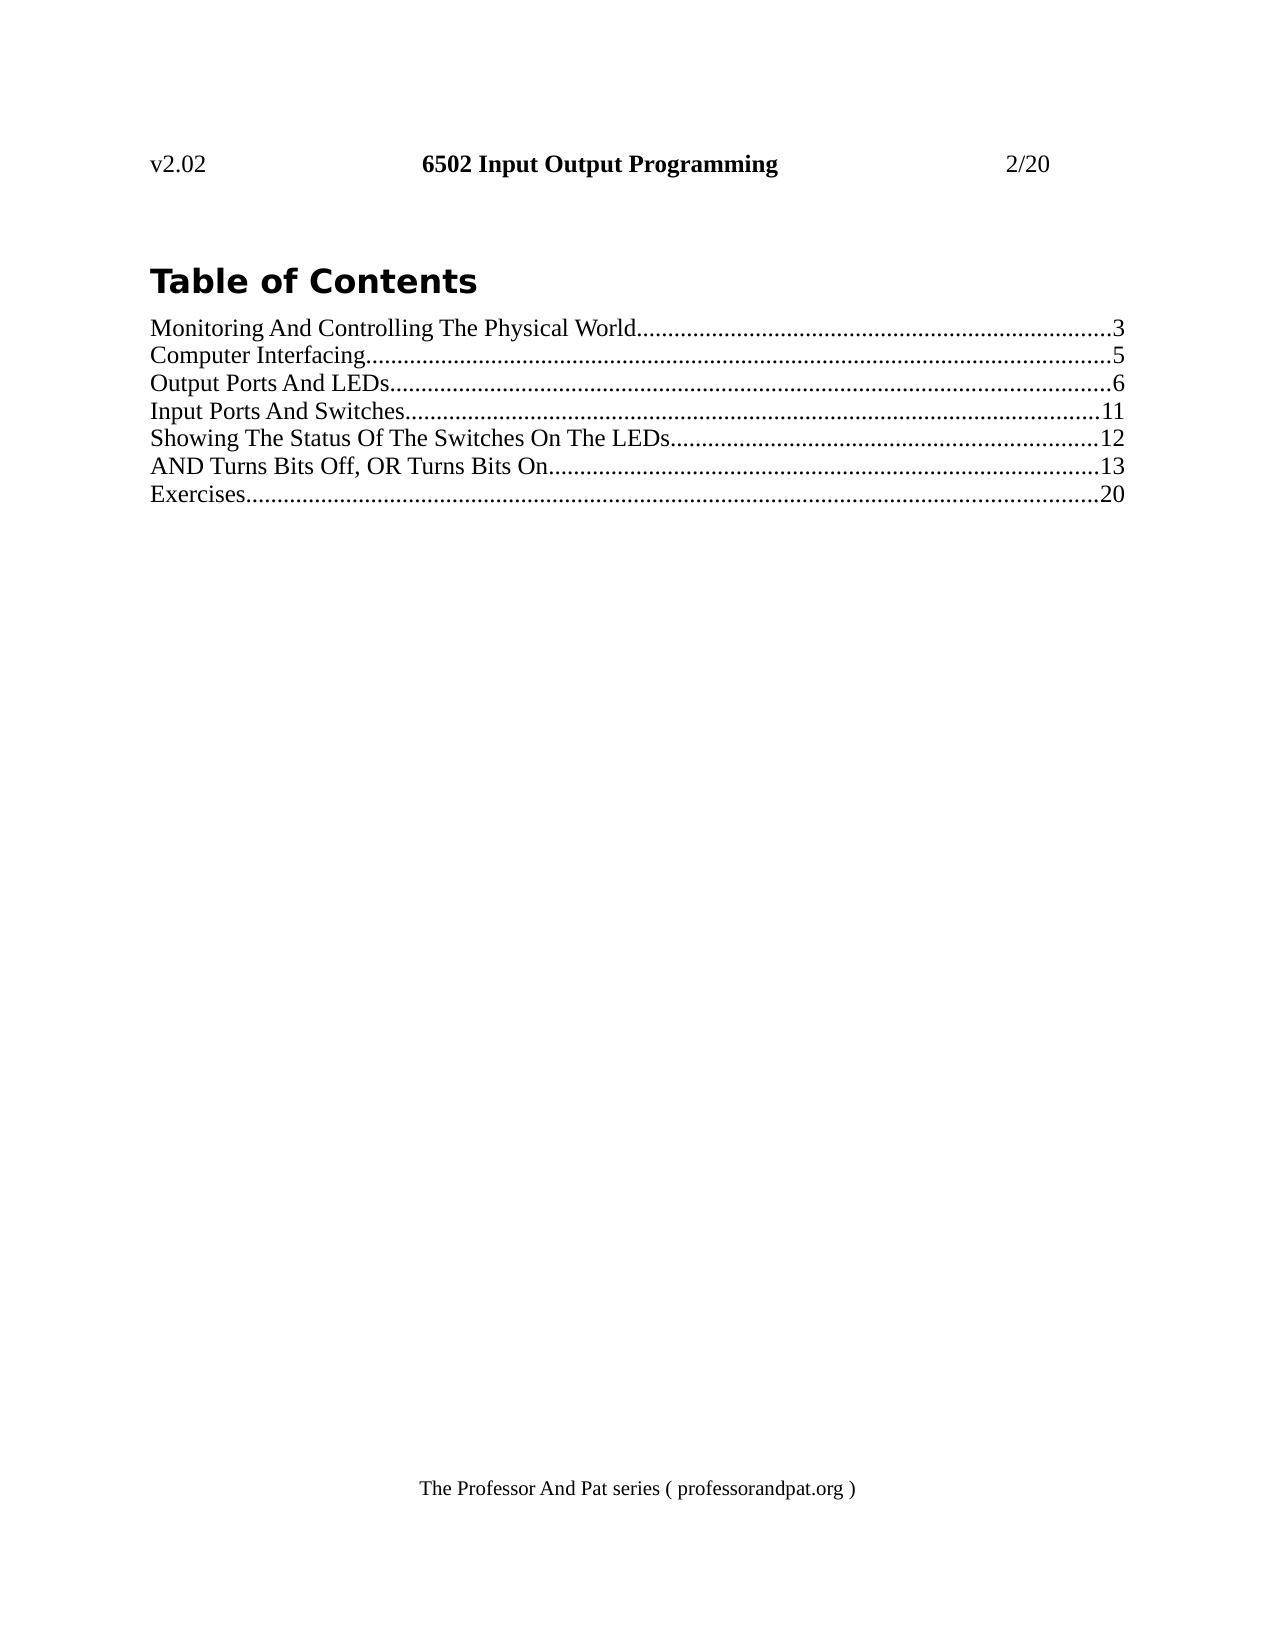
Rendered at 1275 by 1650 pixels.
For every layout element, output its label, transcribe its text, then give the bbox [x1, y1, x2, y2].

text AND Turns Bits Off, OR Turns Bits On 13 [150, 452, 1125, 480]
text Computer Interfacing 5 [150, 341, 1125, 369]
subtitle Table of Contents [150, 263, 1125, 301]
text Input Ports And Switches 11 [150, 397, 1125, 424]
text Monitoring And Controlling The Physical World 3 [150, 314, 1125, 341]
text Showing The Status Of The Switches On The LEDs 12 [150, 424, 1125, 452]
text Exercises 20 [150, 480, 1125, 508]
text Output Ports And LEDs 6 [150, 369, 1125, 397]
